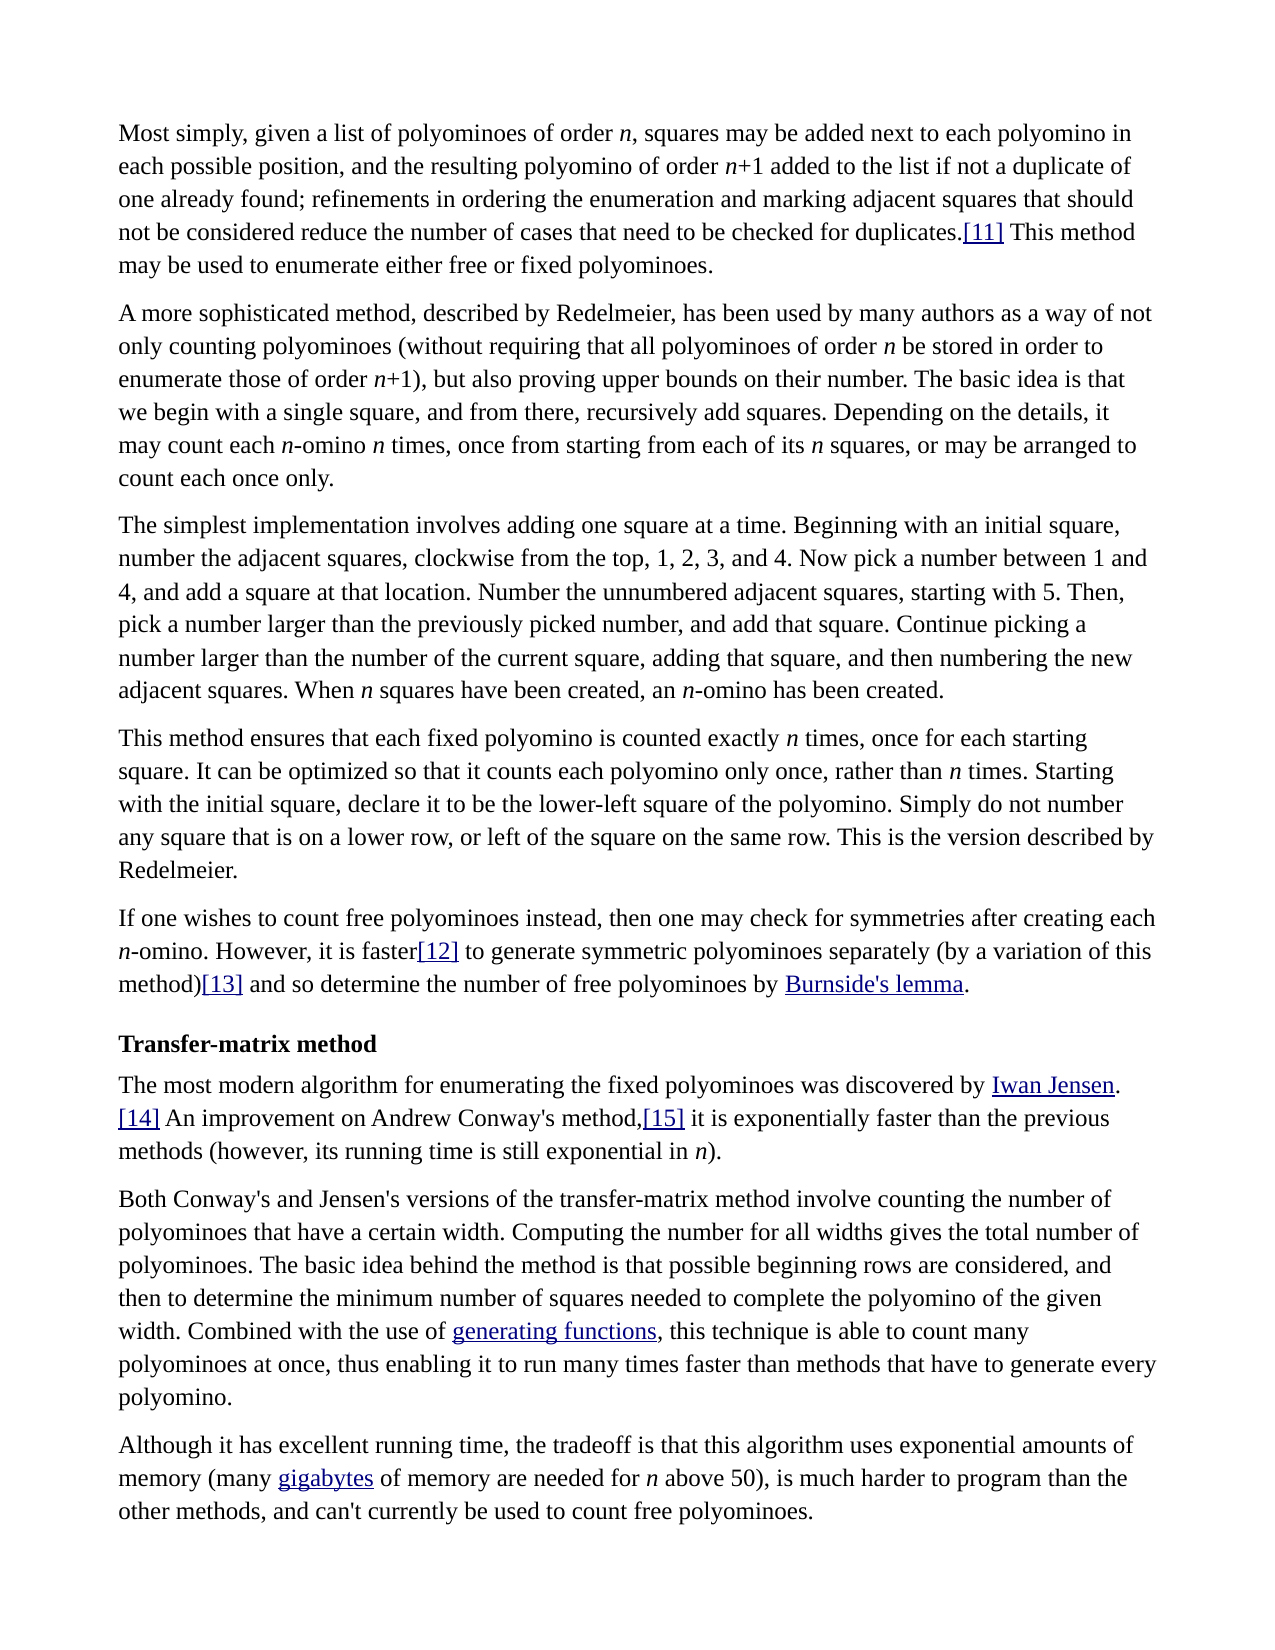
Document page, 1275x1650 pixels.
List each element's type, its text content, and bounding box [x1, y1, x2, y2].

text Although it has excellent running time, the tradeoff is that this algorithm uses exponential amounts of memory (many gigabytes of memory are needed for n above 50), is much harder to program than the other methods, and can't currently be used to count free polyominoes. [118, 1430, 1157, 1524]
text This method ensures that each fixed polyomino is counted exactly n times, once for each starting square. It can be optimized so that it counts each polyomino only once, rather than n times. Starting with the initial square, declare it to be the lower-left square of the polyomino. Simply do not number any square that is on a lower row, or left of the square on the same row. This is the version described by Redelmeier. [118, 723, 1157, 884]
text Most simply, given a list of polyominoes of order n, squares may be added next to each polyomino in each possible position, and the resulting polyomino of order n+1 added to the list if not a duplicate of one already found; refinements in ordering the enumeration and marking adjacent squares that should not be considered reduce the number of cases that need to be checked for duplicates.[11] This method may be used to enumerate either free or fixed polyominoes. [118, 118, 1157, 279]
subtitle Transfer-matrix method [118, 1029, 1157, 1058]
text The simplest implementation involves adding one square at a time. Beginning with an initial square, number the adjacent squares, clockwise from the top, 1, 2, 3, and 4. Now pick a number between 1 and 4, and add a square at that location. Number the unnumbered adjacent squares, starting with 5. Then, pick a number larger than the previously picked number, and add that square. Continue picking a number larger than the number of the current square, adding that square, and then numbering the new adjacent squares. When n squares have been created, an n-omino has been created. [118, 511, 1157, 704]
text A more sophisticated method, described by Redelmeier, has been used by many authors as a way of not only counting polyominoes (without requiring that all polyominoes of order n be stored in order to enumerate those of order n+1), but also proving upper bounds on their number. The basic idea is that we begin with a single square, and from there, recursively add squares. Depending on the details, it may count each n-omino n times, once from starting from each of its n squares, or may be arranged to count each once only. [118, 298, 1157, 492]
text Both Conway's and Jensen's versions of the transfer-matrix method involve counting the number of polyominoes that have a certain width. Computing the number for all widths gives the total number of polyominoes. The basic idea behind the method is that possible beginning rows are considered, and then to determine the minimum number of squares needed to complete the polyomino of the given width. Combined with the use of generating functions, this technique is able to count many polyominoes at once, thus enabling it to run many times faster than methods that have to generate every polyomino. [118, 1184, 1157, 1411]
text If one wishes to count free polyominoes instead, then one may check for symmetries after creating each n-omino. However, it is faster[12] to generate symmetric polyominoes separately (by a variation of this method)[13] and so determine the number of free polyominoes by Burnside's lemma. [118, 903, 1157, 998]
text The most modern algorithm for enumerating the fixed polyominoes was discovered by Iwan Jensen.[14] An improvement on Andrew Conway's method,[15] it is exponentially faster than the previous methods (however, its running time is still exponential in n). [118, 1070, 1157, 1165]
